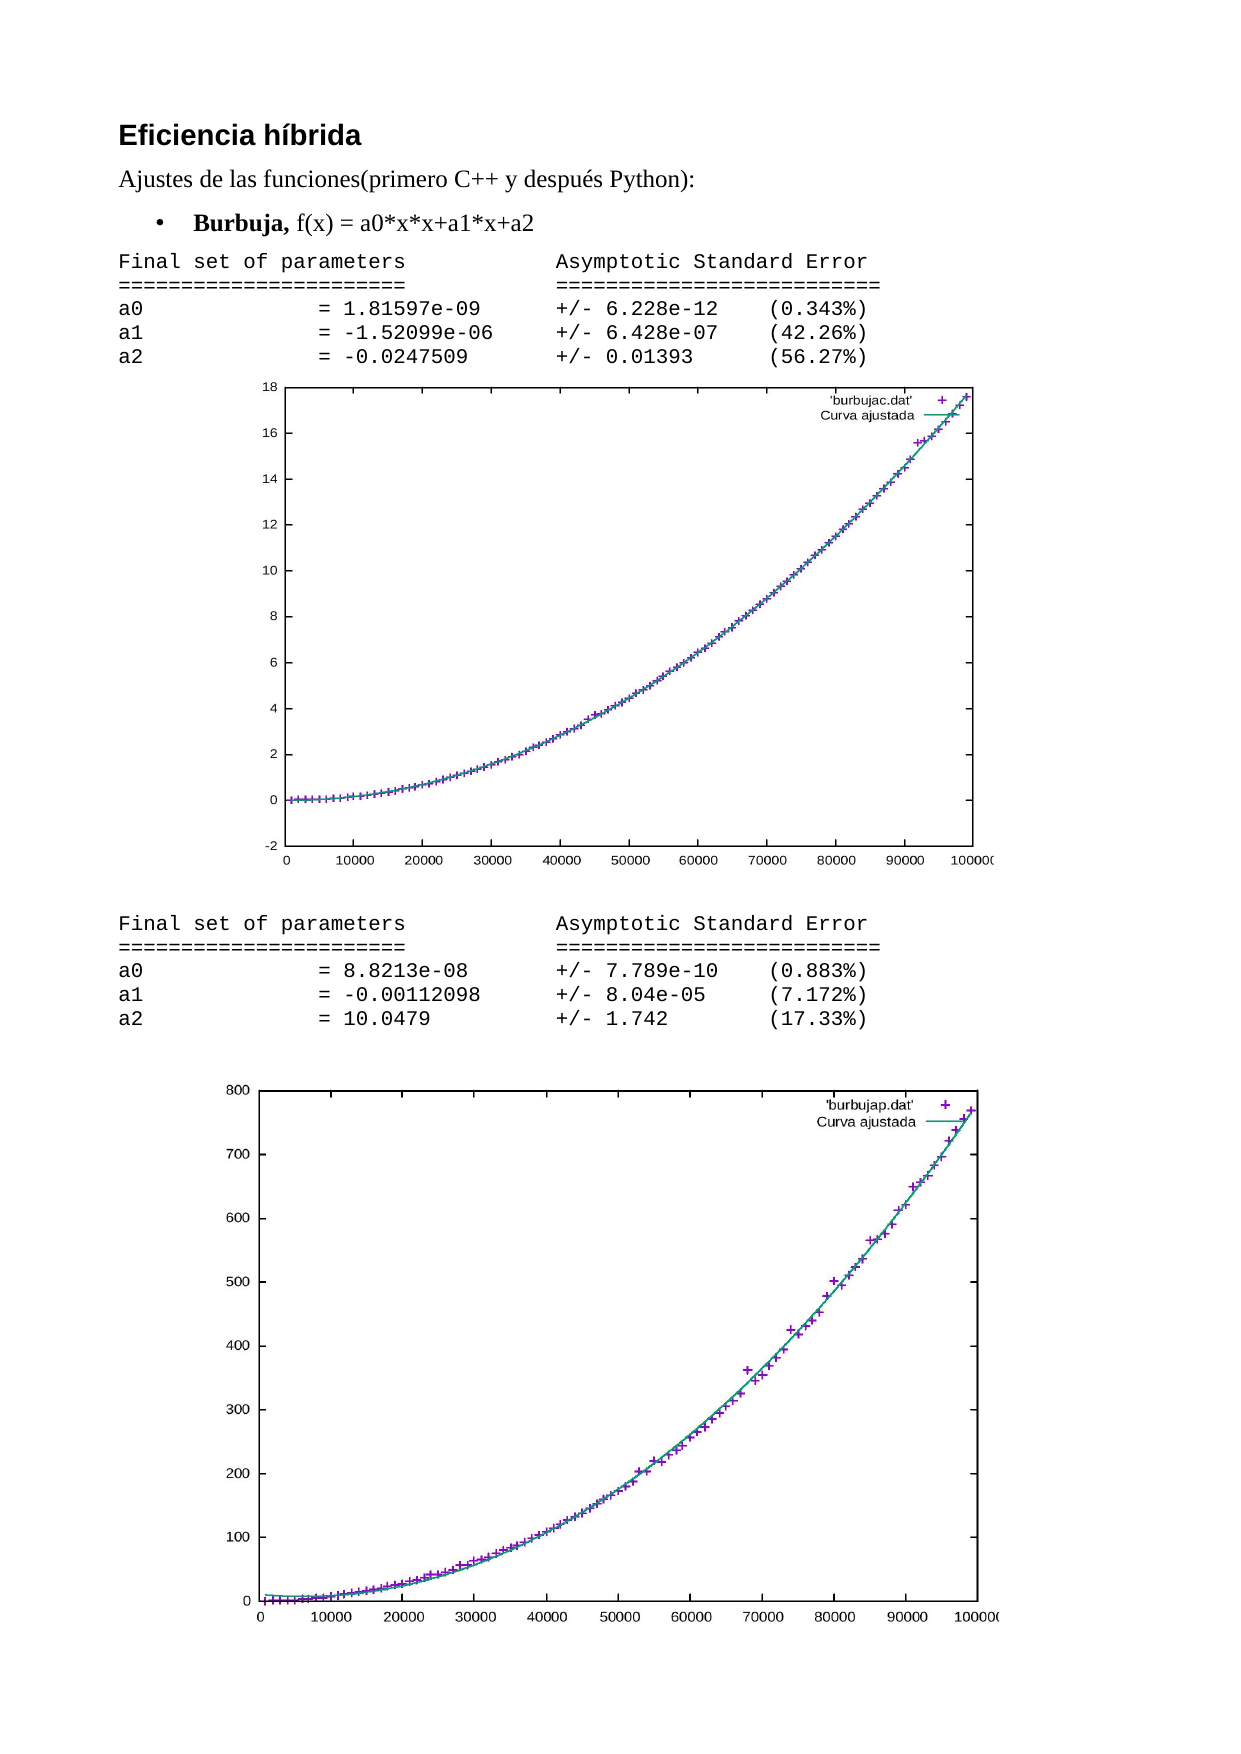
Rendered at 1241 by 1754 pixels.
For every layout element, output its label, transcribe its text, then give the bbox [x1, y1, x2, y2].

picture [246, 374, 994, 875]
picture [210, 1076, 1000, 1633]
text a0 = 1.81597e-09 +/- 6.228e-12 (0.343%) [118, 298, 1122, 322]
text ======================= ========================== [118, 937, 1122, 960]
text a0 = 8.8213e-08 +/- 7.789e-10 (0.883%) [118, 960, 1122, 984]
text Final set of parameters Asymptotic Standard Error [118, 251, 1122, 275]
text Final set of parameters Asymptotic Standard Error [118, 913, 1122, 937]
text Ajustes de las funciones(primero C++ y después Python): [118, 164, 1122, 193]
text a2 = -0.0247509 +/- 0.01393 (56.27%) [118, 346, 1122, 369]
text a1 = -1.52099e-06 +/- 6.428e-07 (42.26%) [118, 322, 1122, 346]
subtitle Eficiencia híbrida [118, 118, 1122, 152]
text a2 = 10.0479 +/- 1.742 (17.33%) [118, 1008, 1122, 1031]
text a1 = -0.00112098 +/- 8.04e-05 (7.172%) [118, 984, 1122, 1008]
list Burbuja, f(x) = a0*x*x+a1*x+a2 [156, 208, 1122, 236]
text ======================= ========================== [118, 275, 1122, 298]
